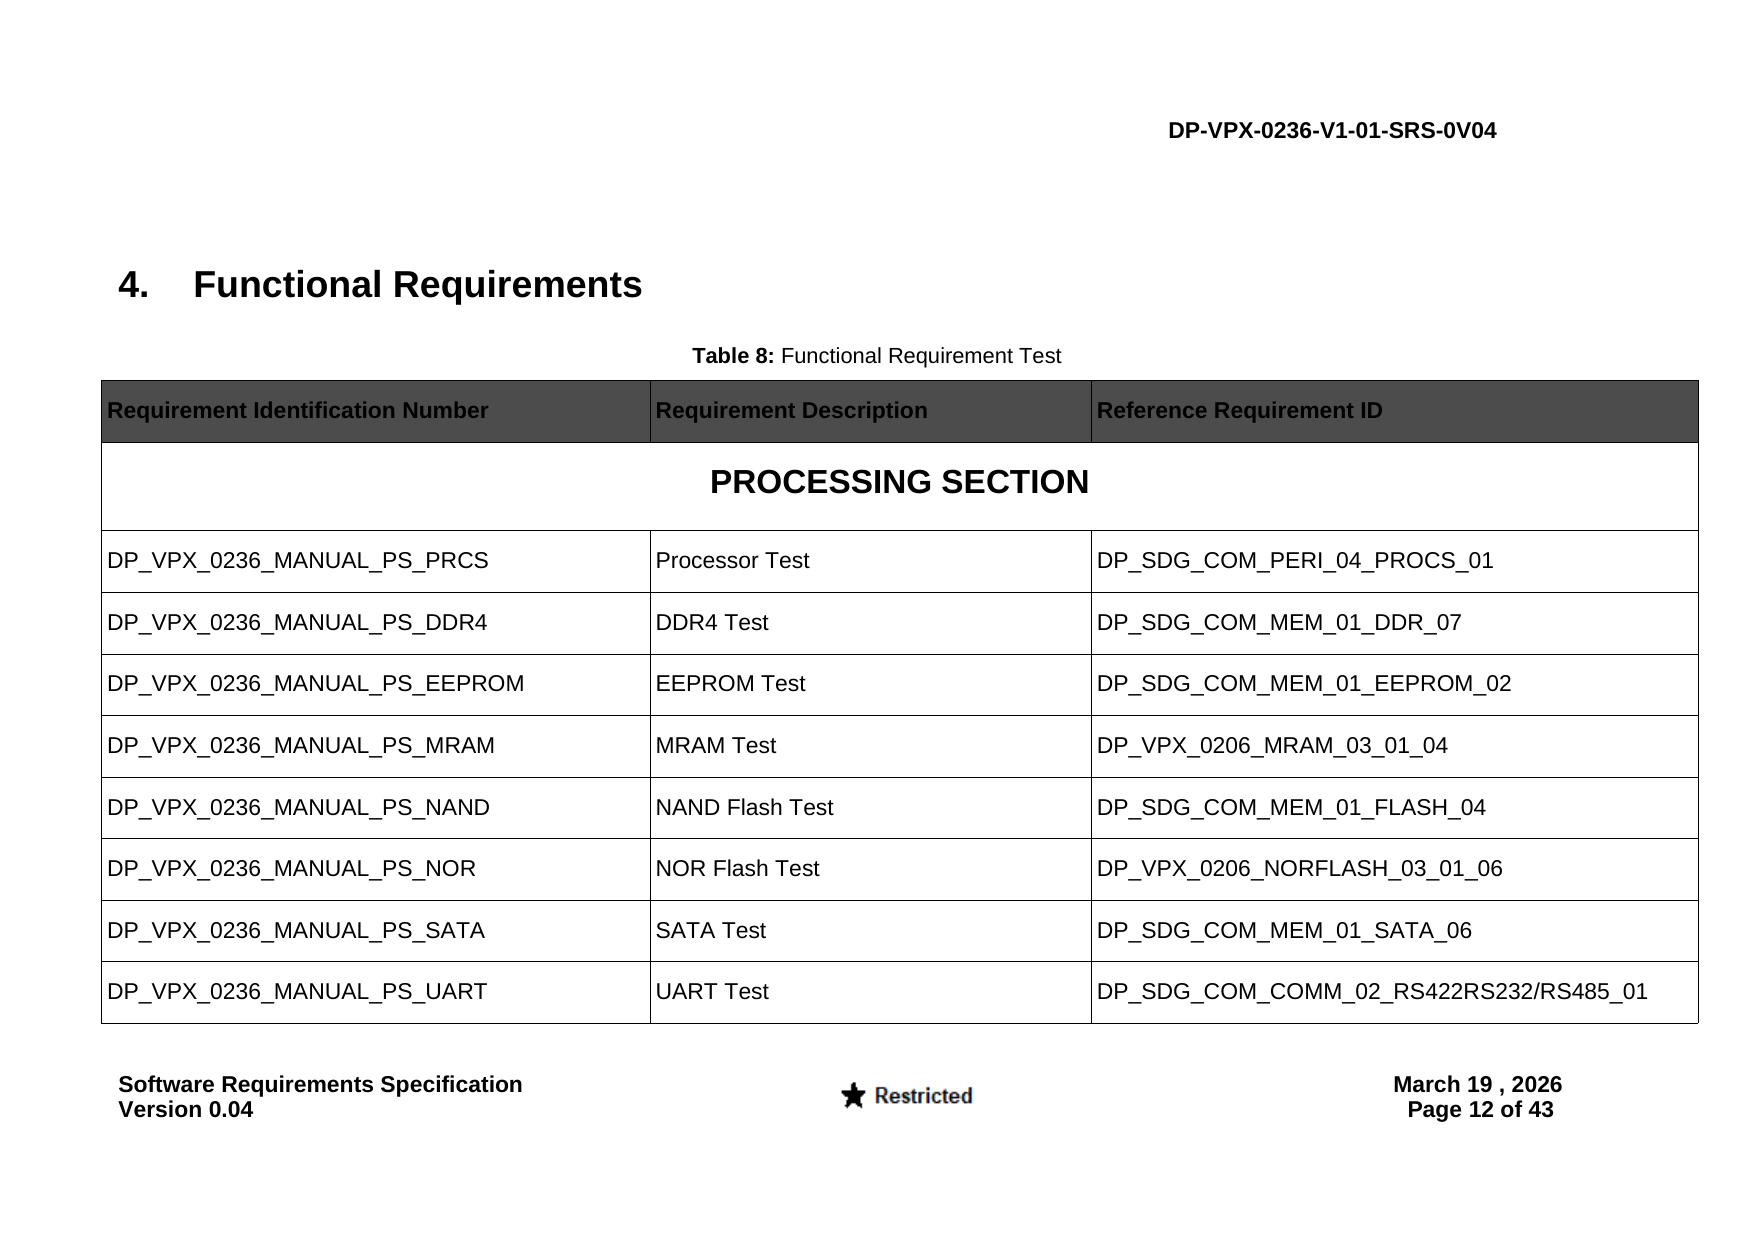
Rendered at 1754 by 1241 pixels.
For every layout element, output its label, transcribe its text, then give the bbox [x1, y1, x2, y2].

table_cell DP_VPX_0236_MANUAL_PS_EEPROM [102, 655, 650, 715]
table_cell DP_SDG_COM_MEM_01_EEPROM_02 [1092, 655, 1698, 715]
table_header Requirement Description [651, 381, 1091, 442]
table_cell NAND Flash Test [651, 778, 1091, 838]
table_cell DP_VPX_0236_MANUAL_PS_MRAM [102, 716, 650, 777]
table_cell DP_VPX_0236_MANUAL_PS_SATA [102, 901, 650, 961]
table_cell PROCESSING SECTION [102, 443, 1698, 530]
table_header Reference Requirement ID [1092, 381, 1698, 442]
text Table 8: Functional Requirement Test [118, 343, 1636, 368]
table_cell DP_VPX_0206_MRAM_03_01_04 [1092, 716, 1698, 777]
table_cell MRAM Test [651, 716, 1091, 777]
table_cell DP_VPX_0236_MANUAL_PS_PRCS [102, 531, 650, 592]
table_cell Processor Test [651, 531, 1091, 592]
table_cell DP_SDG_COM_PERI_04_PROCS_01 [1092, 531, 1698, 592]
table_header Requirement Identification Number [102, 381, 650, 442]
subtitle Functional Requirements [118, 262, 1636, 305]
table_cell DP_VPX_0236_MANUAL_PS_UART [102, 962, 650, 1023]
table_cell DP_VPX_0236_MANUAL_PS_NOR [102, 839, 650, 900]
table_cell DP_VPX_0236_MANUAL_PS_DDR4 [102, 593, 650, 653]
table_cell EEPROM Test [651, 655, 1091, 715]
table_cell NOR Flash Test [651, 839, 1091, 900]
table_cell DDR4 Test [651, 593, 1091, 653]
table_cell DP_SDG_COM_COMM_02_RS422RS232/RS485_01 [1092, 962, 1698, 1023]
table_cell DP_VPX_0206_NORFLASH_03_01_06 [1092, 839, 1698, 900]
table_cell DP_SDG_COM_MEM_01_SATA_06 [1092, 901, 1698, 961]
table_cell SATA Test [651, 901, 1091, 961]
table_cell DP_SDG_COM_MEM_01_DDR_07 [1092, 593, 1698, 653]
table_cell DP_SDG_COM_MEM_01_FLASH_04 [1092, 778, 1698, 838]
table_cell DP_VPX_0236_MANUAL_PS_NAND [102, 778, 650, 838]
picture [831, 1073, 986, 1118]
table_cell UART Test [651, 962, 1091, 1023]
